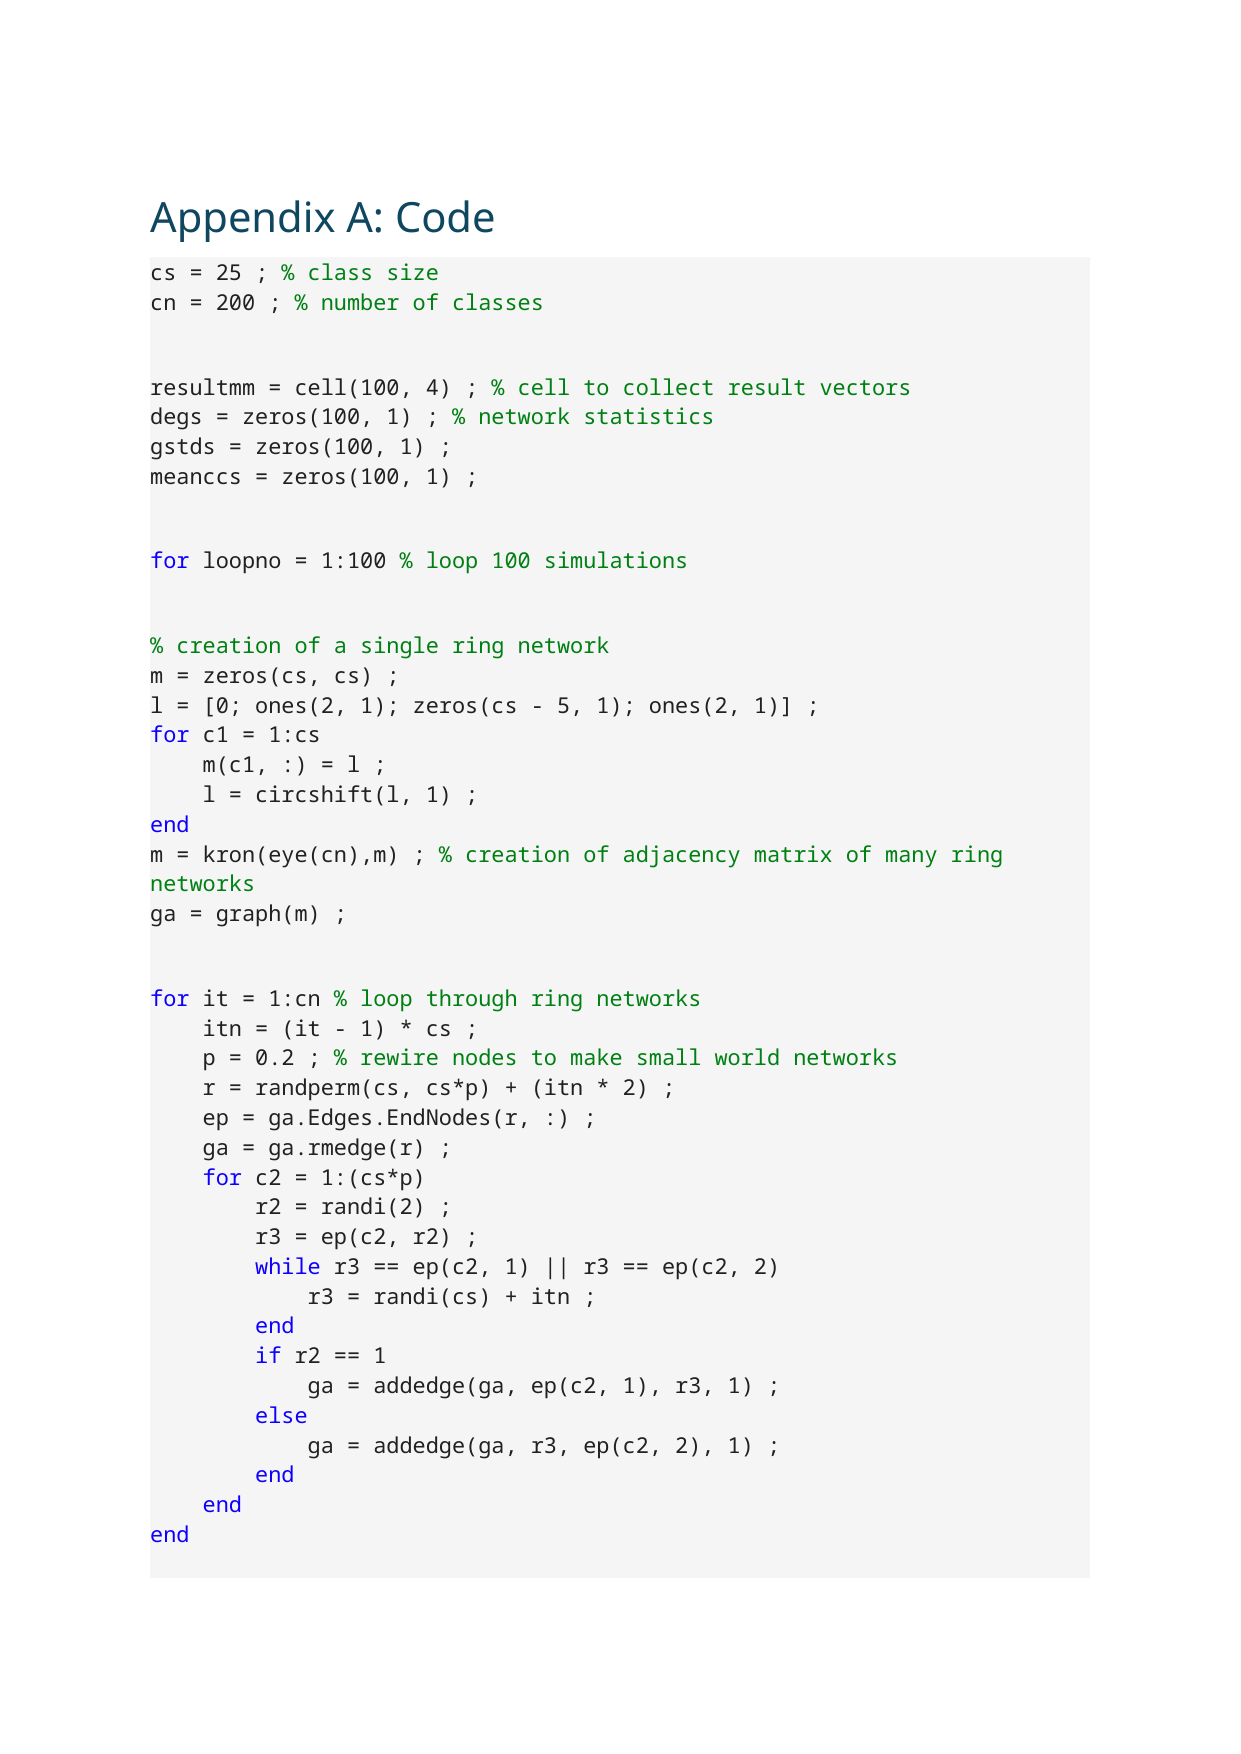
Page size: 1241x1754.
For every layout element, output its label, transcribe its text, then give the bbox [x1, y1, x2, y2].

text ga = addedge(ga, r3, ep(c2, 2), 1) ; [150, 1429, 1090, 1459]
text end [150, 1489, 1090, 1519]
text for loopno = 1:100 % loop 100 simulations [150, 545, 1090, 575]
text end [150, 809, 1090, 838]
text if r2 == 1 [150, 1340, 1090, 1370]
text end [150, 1459, 1090, 1489]
text % creation of a single ring network [150, 630, 1090, 660]
text ga = ga.rmedge(r) ; [150, 1132, 1090, 1161]
text m = zeros(cs, cs) ; [150, 660, 1090, 689]
text cs = 25 ; % class size [150, 257, 1090, 287]
text m = kron(eye(cn),m) ; % creation of adjacency matrix of many ring networks [150, 838, 1090, 898]
text p = 0.2 ; % rewire nodes to make small world networks [150, 1042, 1090, 1072]
subtitle Appendix A: Code [150, 187, 1090, 244]
text r2 = randi(2) ; [150, 1191, 1090, 1221]
text itn = (it - 1) * cs ; [150, 1012, 1090, 1042]
text r3 = ep(c2, r2) ; [150, 1221, 1090, 1251]
text r = randperm(cs, cs*p) + (itn * 2) ; [150, 1072, 1090, 1102]
text m(c1, :) = l ; [150, 749, 1090, 779]
text end [150, 1519, 1090, 1549]
text end [150, 1310, 1090, 1340]
text ga = graph(m) ; [150, 898, 1090, 928]
text for c2 = 1:(cs*p) [150, 1161, 1090, 1191]
text else [150, 1400, 1090, 1429]
text degs = zeros(100, 1) ; % network statistics [150, 401, 1090, 431]
text ga = addedge(ga, ep(c2, 1), r3, 1) ; [150, 1370, 1090, 1400]
text resultmm = cell(100, 4) ; % cell to collect result vectors [150, 371, 1090, 401]
text cn = 200 ; % number of classes [150, 287, 1090, 317]
text for it = 1:cn % loop through ring networks [150, 983, 1090, 1012]
text while r3 == ep(c2, 1) || r3 == ep(c2, 2) [150, 1251, 1090, 1281]
text meanccs = zeros(100, 1) ; [150, 461, 1090, 491]
text for c1 = 1:cs [150, 719, 1090, 749]
text ep = ga.Edges.EndNodes(r, :) ; [150, 1102, 1090, 1132]
text l = circshift(l, 1) ; [150, 779, 1090, 809]
text gstds = zeros(100, 1) ; [150, 431, 1090, 461]
text r3 = randi(cs) + itn ; [150, 1281, 1090, 1310]
text l = [0; ones(2, 1); zeros(cs - 5, 1); ones(2, 1)] ; [150, 689, 1090, 719]
